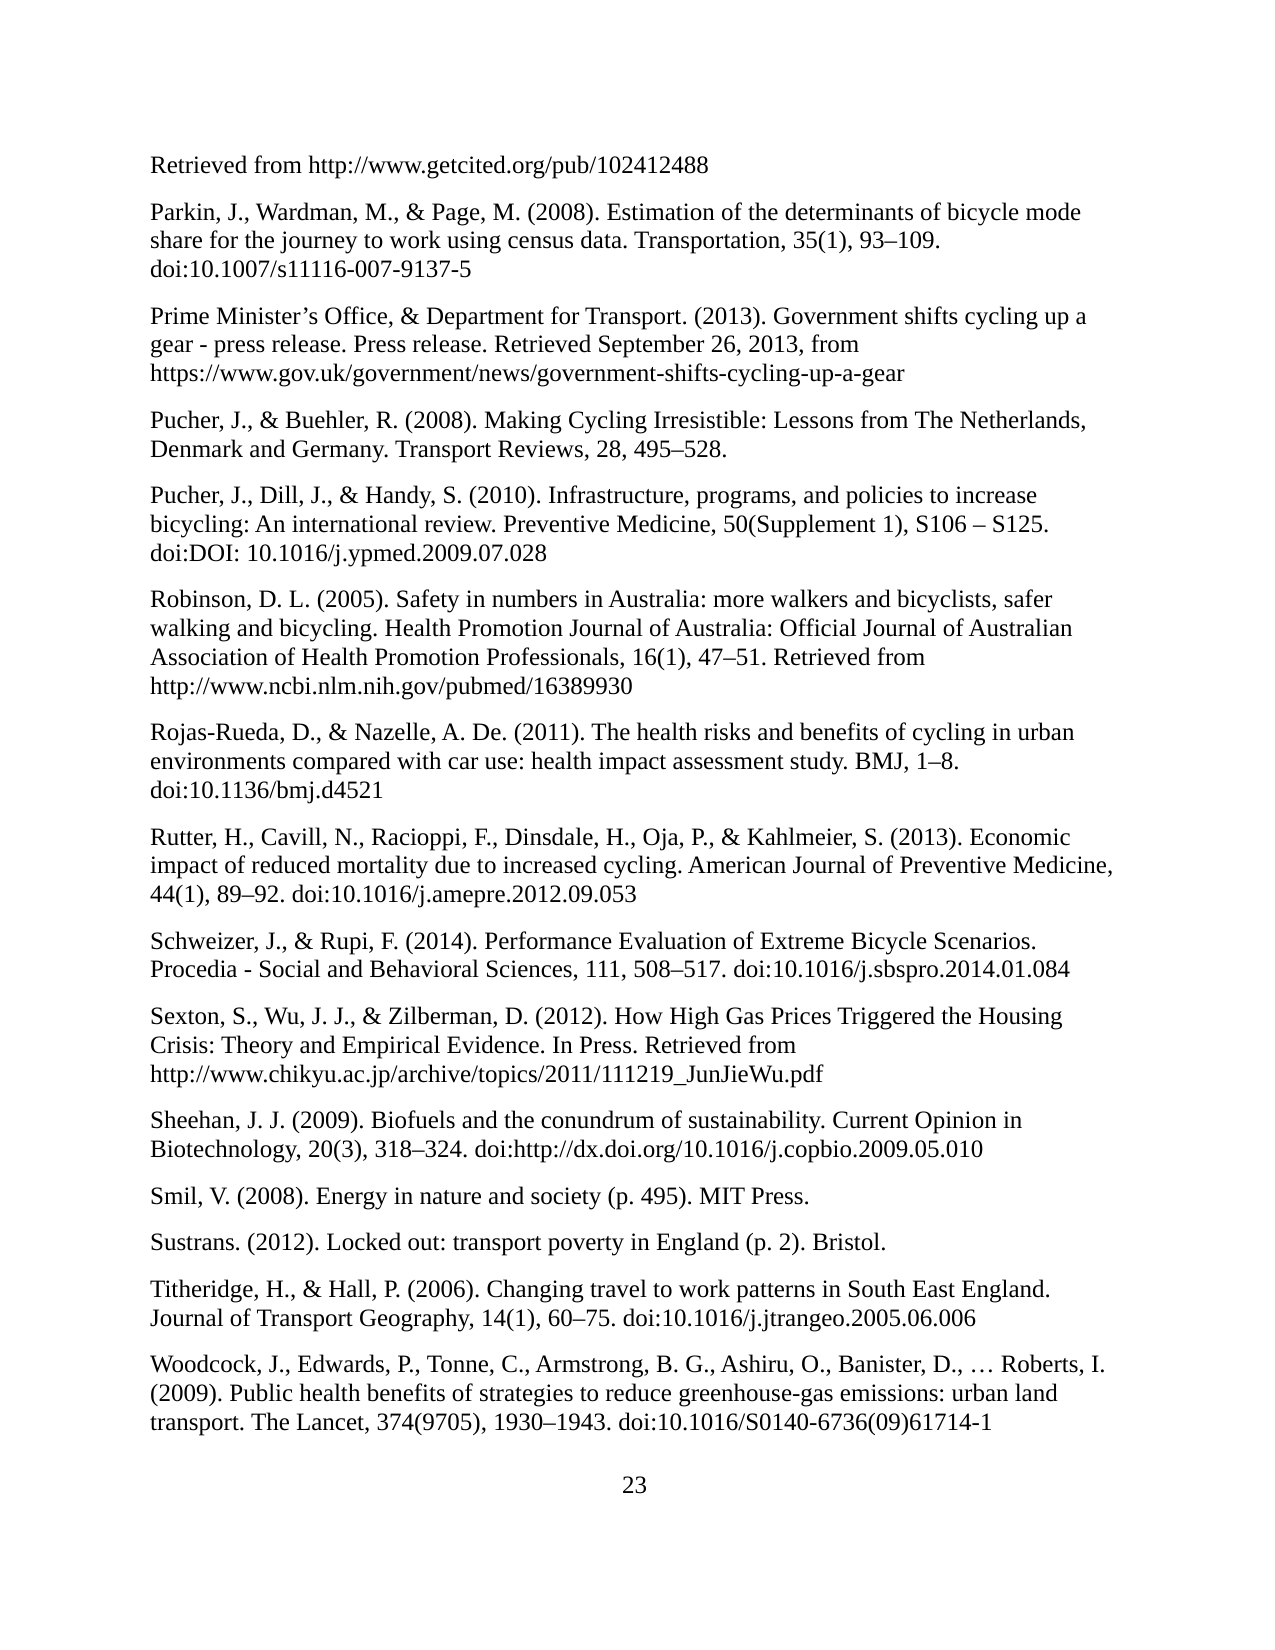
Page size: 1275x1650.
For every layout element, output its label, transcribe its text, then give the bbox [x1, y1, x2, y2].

text Sustrans. (2012). Locked out: transport poverty in England (p. 2). Bristol. [150, 1227, 1125, 1256]
text Pucher, J., & Buehler, R. (2008). Making Cycling Irresistible: Lessons from The Netherlands, Denmark and Germany. Transport Reviews, 28, 495–528. [150, 405, 1125, 462]
text Titheridge, H., & Hall, P. (2006). Changing travel to work patterns in South East England. Journal of Transport Geography, 14(1), 60–75. doi:10.1016/j.jtrangeo.2005.06.006 [150, 1274, 1125, 1332]
text Rutter, H., Cavill, N., Racioppi, F., Dinsdale, H., Oja, P., & Kahlmeier, S. (2013). Economic impact of reduced mortality due to increased cycling. American Journal of Preventive Medicine, 44(1), 89–92. doi:10.1016/j.amepre.2012.09.053 [150, 822, 1125, 908]
text Smil, V. (2008). Energy in nature and society (p. 495). MIT Press. [150, 1181, 1125, 1209]
text Pucher, J., Dill, J., & Handy, S. (2010). Infrastructure, programs, and policies to increase bicycling: An international review. Preventive Medicine, 50(Supplement 1), S106 – S125. doi:DOI: 10.1016/j.ypmed.2009.07.028 [150, 480, 1125, 567]
text Rojas-Rueda, D., & Nazelle, A. De. (2011). The health risks and benefits of cycling in urban environments compared with car use: health impact assessment study. BMJ, 1–8. doi:10.1136/bmj.d4521 [150, 717, 1125, 804]
text Prime Minister’s Office, & Department for Transport. (2013). Government shifts cycling up a gear - press release. Press release. Retrieved September 26, 2013, from https://www.gov.uk/government/news/government-shifts-cycling-up-a-gear [150, 301, 1125, 387]
text Schweizer, J., & Rupi, F. (2014). Performance Evaluation of Extreme Bicycle Scenarios. Procedia - Social and Behavioral Sciences, 111, 508–517. doi:10.1016/j.sbspro.2014.01.084 [150, 926, 1125, 983]
text Sheehan, J. J. (2009). Biofuels and the conundrum of sustainability. Current Opinion in Biotechnology, 20(3), 318–324. doi:http://dx.doi.org/10.1016/j.copbio.2009.05.010 [150, 1105, 1125, 1163]
text Woodcock, J., Edwards, P., Tonne, C., Armstrong, B. G., Ashiru, O., Banister, D., … Roberts, I. (2009). Public health benefits of strategies to reduce greenhouse-gas emissions: urban land transport. The Lancet, 374(9705), 1930–1943. doi:10.1016/S0140-6736(09)61714-1 [150, 1349, 1125, 1436]
text Sexton, S., Wu, J. J., & Zilberman, D. (2012). How High Gas Prices Triggered the Housing Crisis: Theory and Empirical Evidence. In Press. Retrieved from http://www.chikyu.ac.jp/archive/topics/2011/111219_JunJieWu.pdf [150, 1001, 1125, 1087]
text Parkin, J., Wardman, M., & Page, M. (2008). Estimation of the determinants of bicycle mode share for the journey to work using census data. Transportation, 35(1), 93–109. doi:10.1007/s11116-007-9137-5 [150, 197, 1125, 283]
text Retrieved from http://www.getcited.org/pub/102412488 [150, 150, 1125, 179]
text Robinson, D. L. (2005). Safety in numbers in Australia: more walkers and bicyclists, safer walking and bicycling. Health Promotion Journal of Australia: Official Journal of Australian Association of Health Promotion Professionals, 16(1), 47–51. Retrieved from http://www.ncbi.nlm.nih.gov/pubmed/16389930 [150, 584, 1125, 699]
